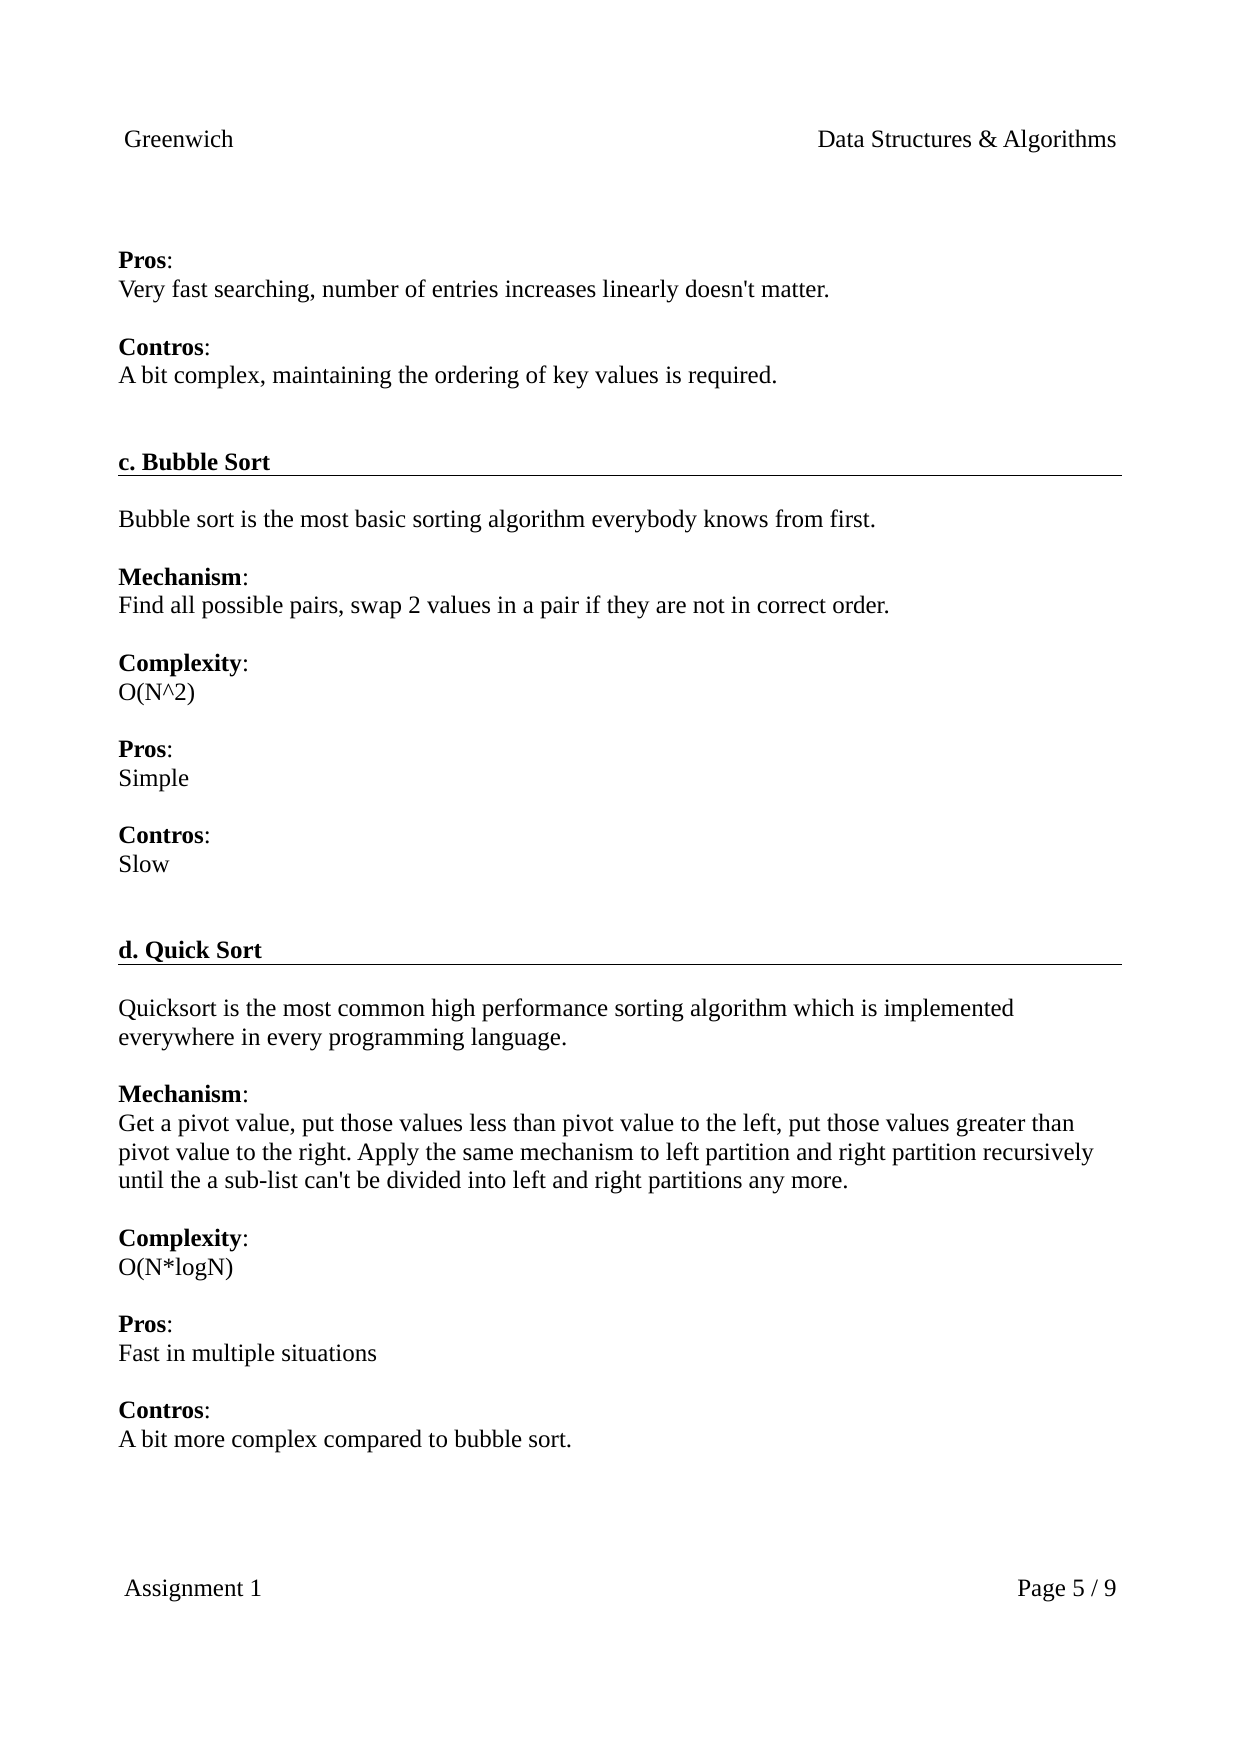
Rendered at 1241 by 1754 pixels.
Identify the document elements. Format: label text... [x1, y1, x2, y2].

text Fast in multiple situations [118, 1338, 1122, 1367]
text Mechanism: [118, 562, 1122, 590]
text Contros: [118, 820, 1122, 849]
text O(N^2) [118, 677, 1122, 705]
text Complexity: [118, 1223, 1122, 1252]
text Slow [118, 849, 1122, 878]
text A bit complex, maintaining the ordering of key values is required. [118, 360, 1122, 389]
text Contros: [118, 332, 1122, 360]
text Quicksort is the most common high performance sorting algorithm which is implemented everywhere in every programming language. [118, 993, 1122, 1051]
text A bit more complex compared to bubble sort. [118, 1424, 1122, 1453]
text O(N*logN) [118, 1252, 1122, 1281]
subtitle d. Quick Sort [118, 935, 1122, 964]
text Get a pivot value, put those values less than pivot value to the left, put those values greater than pivot value to the right. Apply the same mechanism to left partition and right partition recursively until the a sub-list can't be divided into left and right partitions any more. [118, 1108, 1122, 1194]
text Mechanism: [118, 1079, 1122, 1108]
text Simple [118, 763, 1122, 792]
text Contros: [118, 1396, 1122, 1424]
text Bubble sort is the most basic sorting algorithm everybody knows from first. [118, 504, 1122, 533]
text Pros: [118, 1309, 1122, 1338]
text Pros: [118, 245, 1122, 274]
text Pros: [118, 734, 1122, 763]
text Find all possible pairs, swap 2 values in a pair if they are not in correct order. [118, 590, 1122, 619]
subtitle c. Bubble Sort [118, 447, 1122, 475]
text Very fast searching, number of entries increases linearly doesn't matter. [118, 274, 1122, 303]
text Complexity: [118, 648, 1122, 677]
